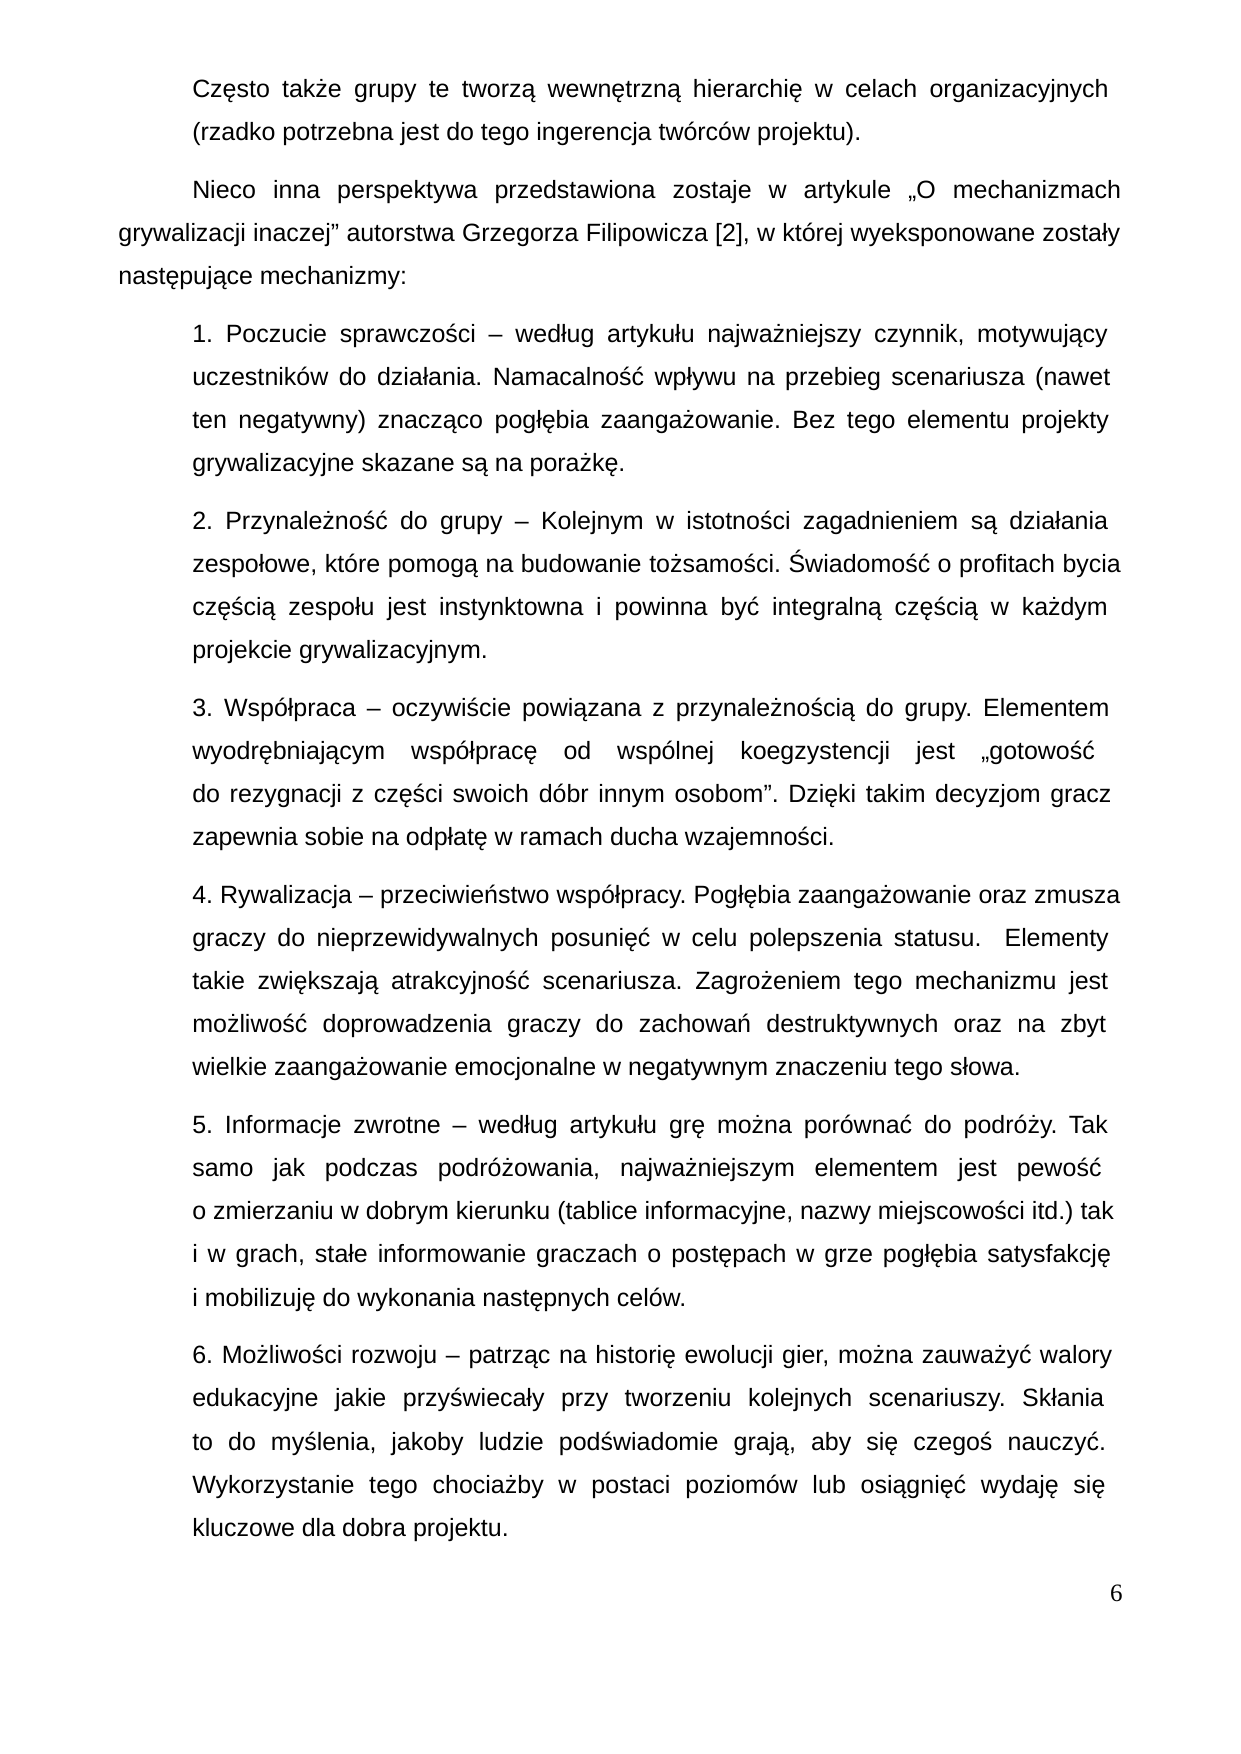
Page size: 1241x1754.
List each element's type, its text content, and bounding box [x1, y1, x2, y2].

text 5. Informacje zwrotne – według artykułu grę można porównać do podróży. Tak samo jak podczas podróżowania, najważniejszym elementem jest pewość o zmierzaniu w dobrym kierunku (tablice informacyjne, nazwy miejscowości itd.) tak i w grach, stałe informowanie graczach o postępach w grze pogłębia satysfakcję i mobilizuję do wykonania następnych celów. [118, 1110, 1122, 1311]
text 2. Przynależność do grupy – Kolejnym w istotności zagadnieniem są działania zespołowe, które pomogą na budowanie tożsamości. Świadomość o profitach bycia częścią zespołu jest instynktowna i powinna być integralną częścią w każdym projekcie grywalizacyjnym. [118, 506, 1122, 664]
text 3. Współpraca – oczywiście powiązana z przynależnością do grupy. Elementem wyodrębniającym współpracę od wspólnej koegzystencji jest „gotowość do rezygnacji z części swoich dóbr innym osobom”. Dzięki takim decyzjom gracz zapewnia sobie na odpłatę w ramach ducha wzajemności. [118, 693, 1122, 851]
text 6. Możliwości rozwoju – patrząc na historię ewolucji gier, można zauważyć walory edukacyjne jakie przyświecały przy tworzeniu kolejnych scenariuszy. Skłania to do myślenia, jakoby ludzie podświadomie grają, aby się czegoś nauczyć. Wykorzystanie tego chociażby w postaci poziomów lub osiągnięć wydaję się kluczowe dla dobra projektu. [118, 1340, 1122, 1541]
text 1. Poczucie sprawczości – według artykułu najważniejszy czynnik, motywujący uczestników do działania. Namacalność wpływu na przebieg scenariusza (nawet ten negatywny) znacząco pogłębia zaangażowanie. Bez tego elementu projekty grywalizacyjne skazane są na porażkę. [118, 318, 1122, 477]
text Nieco inna perspektywa przedstawiona zostaje w artykule „O mechanizmach grywalizacji inaczej” autorstwa Grzegorza Filipowicza [2], w której wyeksponowane zostały następujące mechanizmy: [118, 174, 1122, 289]
text 4. Rywalizacja – przeciwieństwo współpracy. Pogłębia zaangażowanie oraz zmusza graczy do nieprzewidywalnych posunięć w celu polepszenia statusu. Elementy takie zwiększają atrakcyjność scenariusza. Zagrożeniem tego mechanizmu jest możliwość doprowadzenia graczy do zachowań destruktywnych oraz na zbyt wielkie zaangażowanie emocjonalne w negatywnym znaczeniu tego słowa. [118, 880, 1122, 1081]
text Często także grupy te tworzą wewnętrzną hierarchię w celach organizacyjnych (rzadko potrzebna jest do tego ingerencja twórców projektu). [118, 74, 1122, 146]
